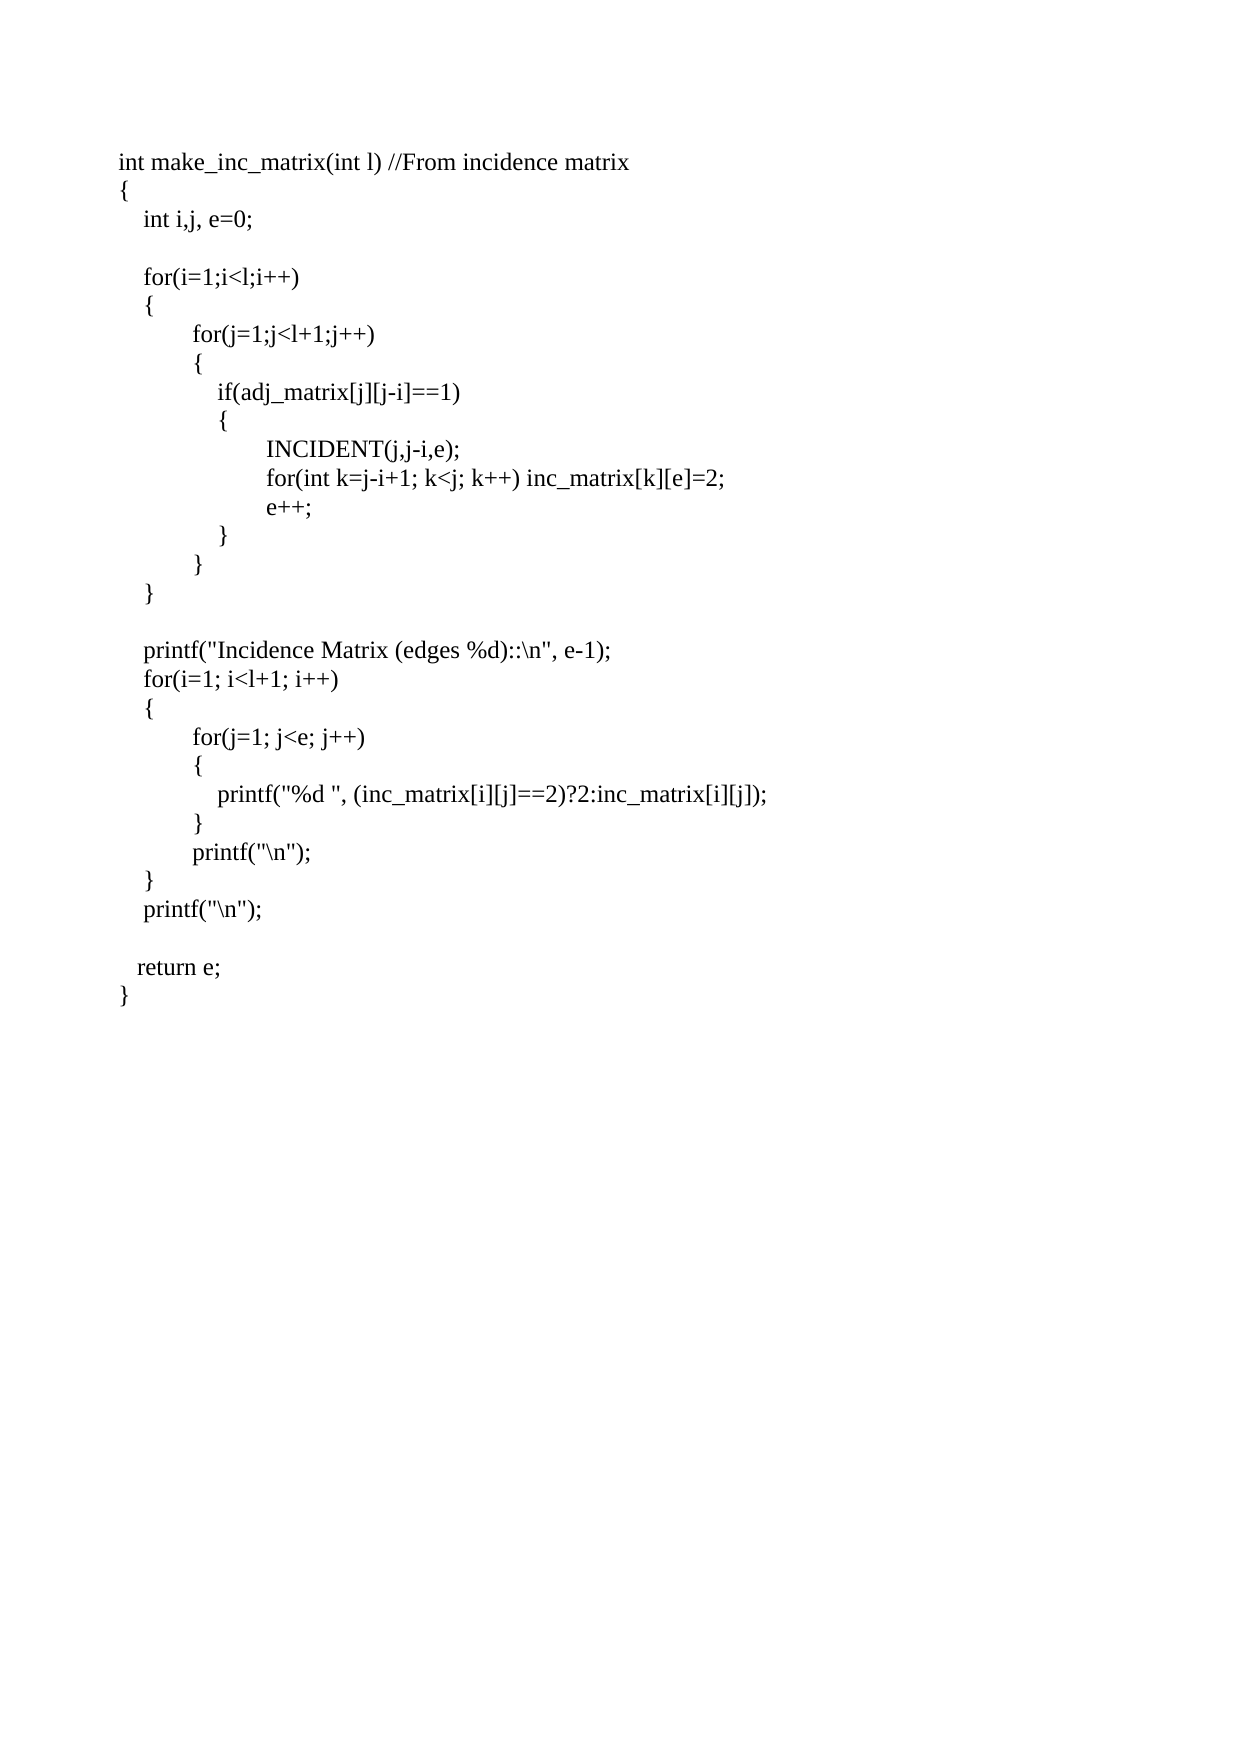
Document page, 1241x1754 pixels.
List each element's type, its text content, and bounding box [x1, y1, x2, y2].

text { [118, 406, 1122, 434]
text } [118, 549, 1122, 578]
text return e; [118, 952, 1122, 981]
text INCIDENT(j,j-i,e); [118, 434, 1122, 463]
text printf("Incidence Matrix (edges %d)::\n", e-1); [118, 636, 1122, 664]
text } [118, 578, 1122, 607]
text int i,j, e=0; [118, 204, 1122, 233]
text { [118, 751, 1122, 779]
text { [118, 693, 1122, 722]
text } [118, 981, 1122, 1009]
text printf("\n"); [118, 894, 1122, 923]
text { [118, 291, 1122, 319]
text for(j=1;j<l+1;j++) [118, 319, 1122, 348]
text { [118, 176, 1122, 204]
text if(adj_matrix[j][j-i]==1) [118, 377, 1122, 406]
text { [118, 348, 1122, 377]
text } [118, 866, 1122, 894]
text } [118, 521, 1122, 549]
text e++; [118, 492, 1122, 521]
text for(i=1; i<l+1; i++) [118, 664, 1122, 693]
text int make_inc_matrix(int l) //From incidence matrix [118, 147, 1122, 176]
text for(j=1; j<e; j++) [118, 722, 1122, 751]
text for(i=1;i<l;i++) [118, 262, 1122, 291]
text printf("%d ", (inc_matrix[i][j]==2)?2:inc_matrix[i][j]); [118, 779, 1122, 808]
text for(int k=j-i+1; k<j; k++) inc_matrix[k][e]=2; [118, 463, 1122, 492]
text } [118, 808, 1122, 837]
text printf("\n"); [118, 837, 1122, 866]
